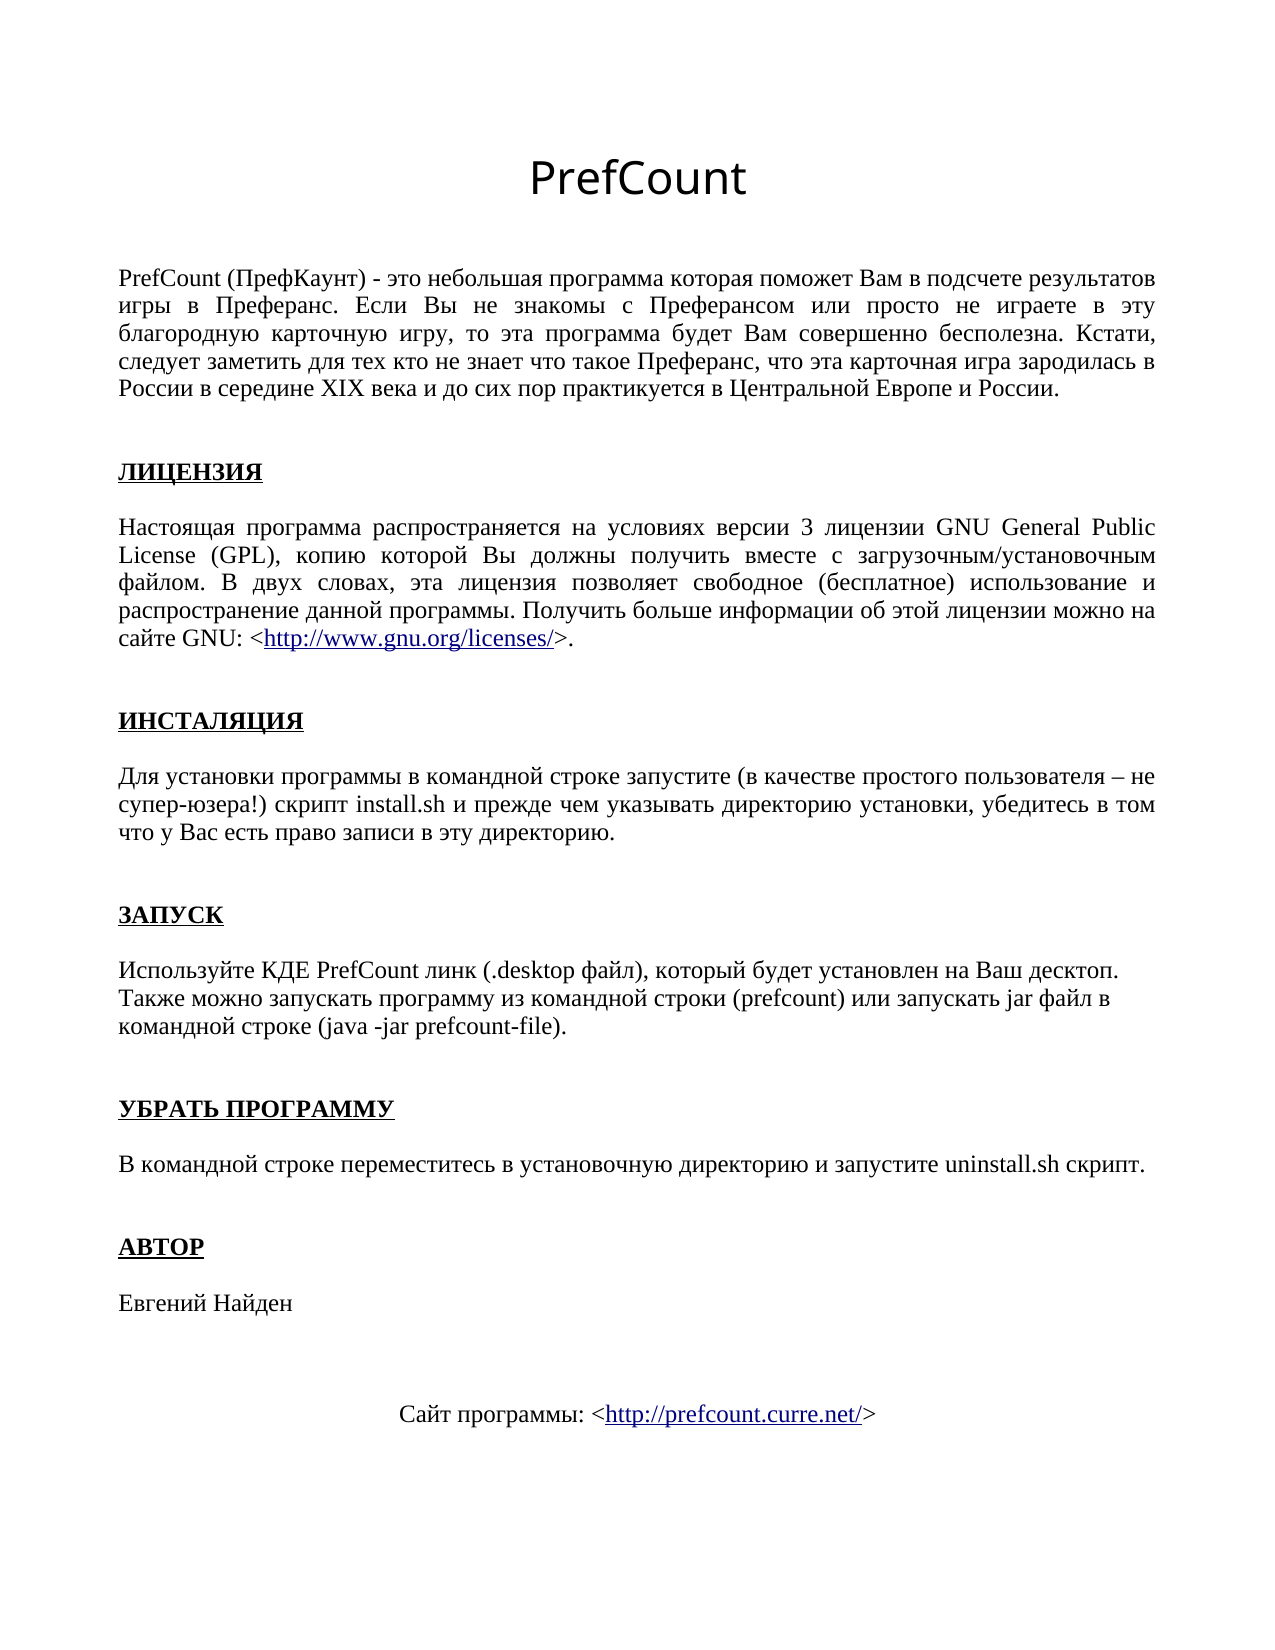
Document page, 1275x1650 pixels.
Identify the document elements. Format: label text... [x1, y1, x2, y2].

text ЗАПУСК [118, 901, 1157, 929]
text Используйте КДЕ PrefCount линк (.desktop файл), который будет установлен на Ваш десктоп. Также можно запускать программу из командной строки (prefcount) или запускать jar файл в командной строке (java -jar prefcount-file). [118, 956, 1157, 1039]
text PrefCount [118, 146, 1157, 208]
text В командной строке переместитесь в установочную директорию и запустите uninstall.sh скрипт. [118, 1150, 1157, 1178]
text Для установки программы в командной строке запустите (в качестве простого пользователя – не супер-юзера!) скрипт install.sh и прежде чем указывать директорию установки, убедитесь в том что у Вас есть право записи в эту директорию. [118, 762, 1157, 846]
text АВТОР [118, 1233, 1157, 1261]
text ЛИЦЕНЗИЯ [118, 458, 1157, 485]
text ИНСТАЛЯЦИЯ [118, 707, 1157, 735]
text Сайт программы: <http://prefcount.curre.net/> [118, 1400, 1157, 1427]
text Евгений Найден [118, 1289, 1157, 1317]
text PrefCount (ПрефКаунт) - это небольшая программа которая поможет Вам в подсчете результатов игры в Преферанс. Если Вы не знакомы с Преферансом или просто не играете в эту благородную карточную игру, то эта программа будет Вам совершенно бесполезна. Кстати, следует заметить для тех кто не знает что такое Преферанс, что эта карточная игра зародилась в России в середине XIX века и до сих пор практикуется в Центральной Европе и России. [118, 264, 1157, 402]
text Настоящая программа распространяется на условиях версии 3 лицензии GNU General Public License (GPL), копию которой Вы должны получить вместе с загрузочным/установочным файлом. В двух словах, эта лицензия позволяет свободное (бесплатное) использование и распространение данной программы. Получить больше информации об этой лицензии можно на сайте GNU: <http://www.gnu.org/licenses/>. [118, 513, 1157, 652]
text УБРАТЬ ПРОГРАММУ [118, 1095, 1157, 1123]
